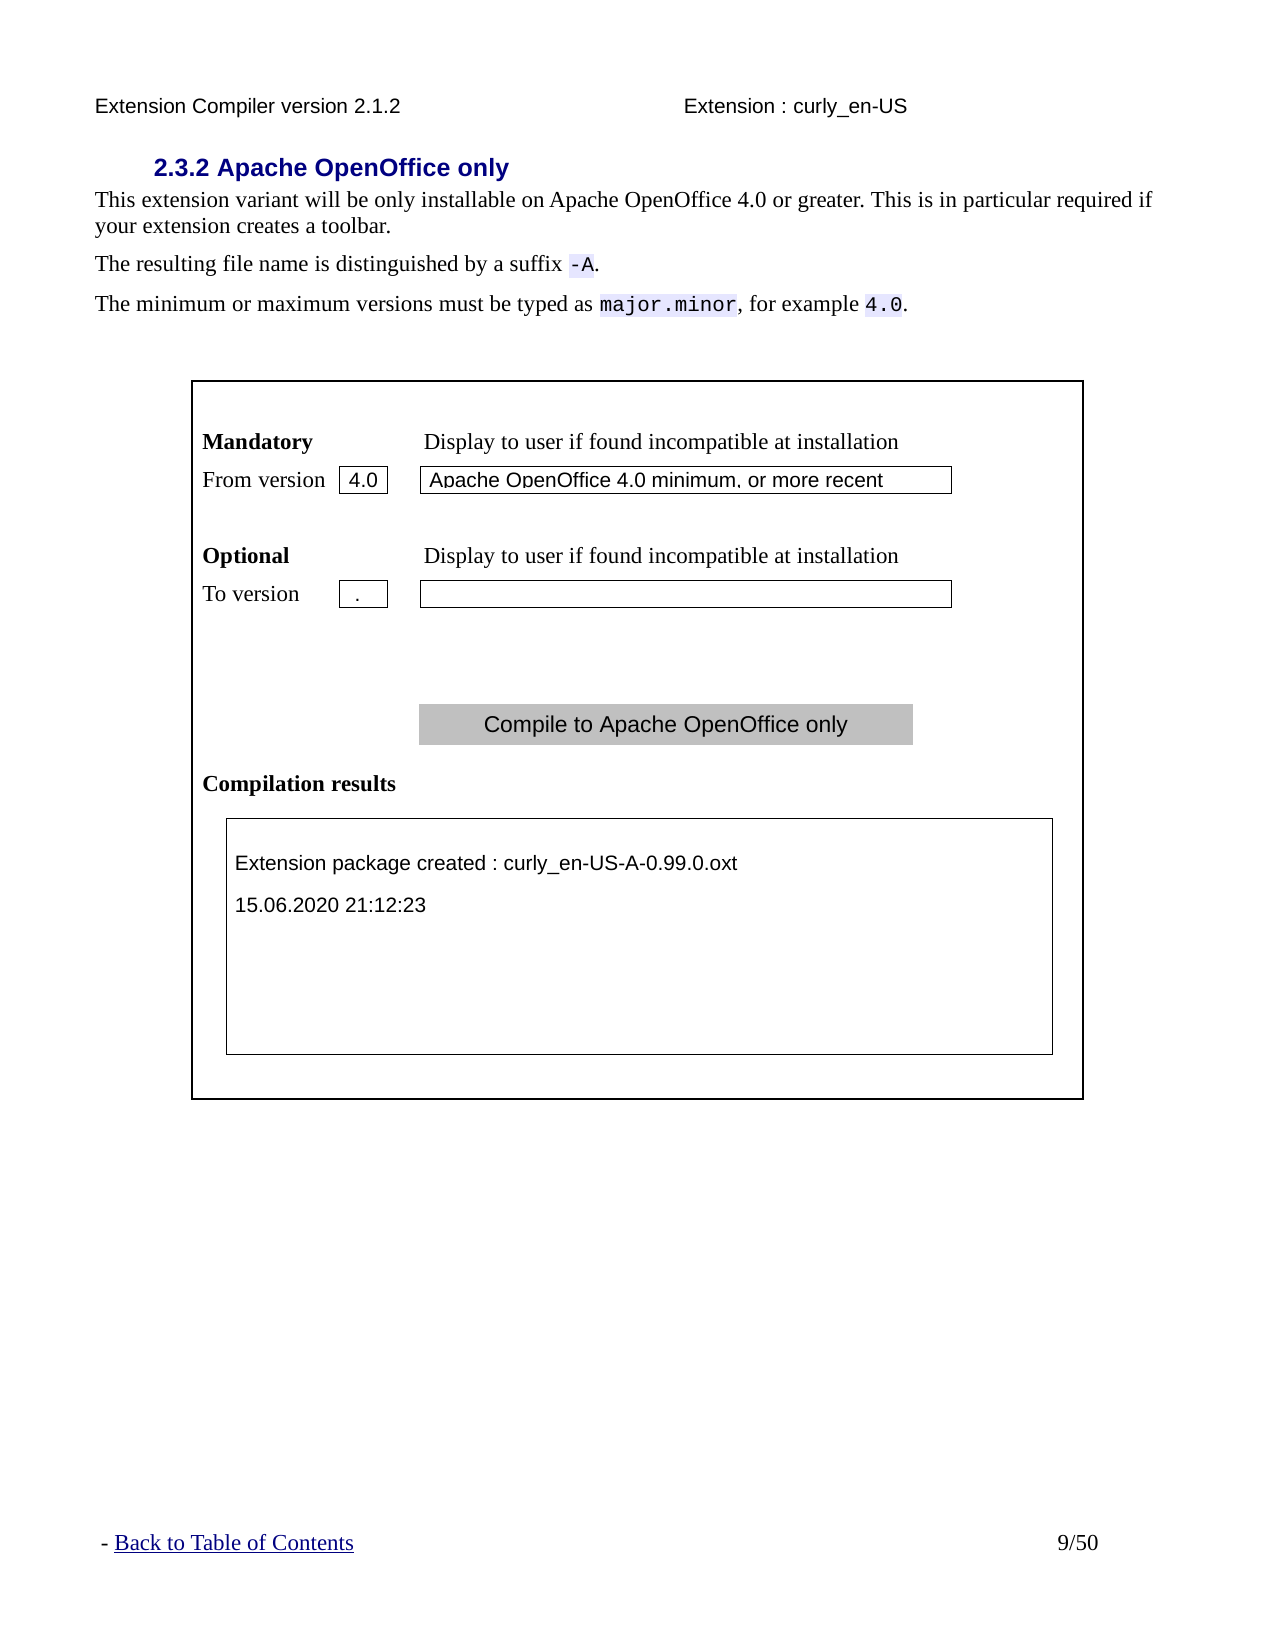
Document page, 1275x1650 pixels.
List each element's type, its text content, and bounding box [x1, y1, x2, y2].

text The minimum or maximum versions must be typed as major.minor, for example 4.0. [94, 290, 1181, 317]
text The resulting file name is distinguished by a suffix -A. [94, 251, 1181, 278]
text [388, 467, 420, 492]
text From version [202, 467, 339, 492]
text This extension variant will be only installable on Apache OpenOffice 4.0 or greater. This is in particular required if your extension creates a toolbar. [94, 187, 1181, 238]
text Optional Display to user if found incompatible at installation [202, 543, 1073, 568]
text [952, 467, 1073, 492]
text [388, 581, 420, 606]
text Compilation results [202, 771, 1073, 796]
subtitle Apache OpenOffice only [153, 153, 1181, 181]
text Mandatory Display to user if found incompatible at installation [202, 429, 1073, 454]
text [952, 581, 1073, 606]
text To version [202, 581, 339, 606]
